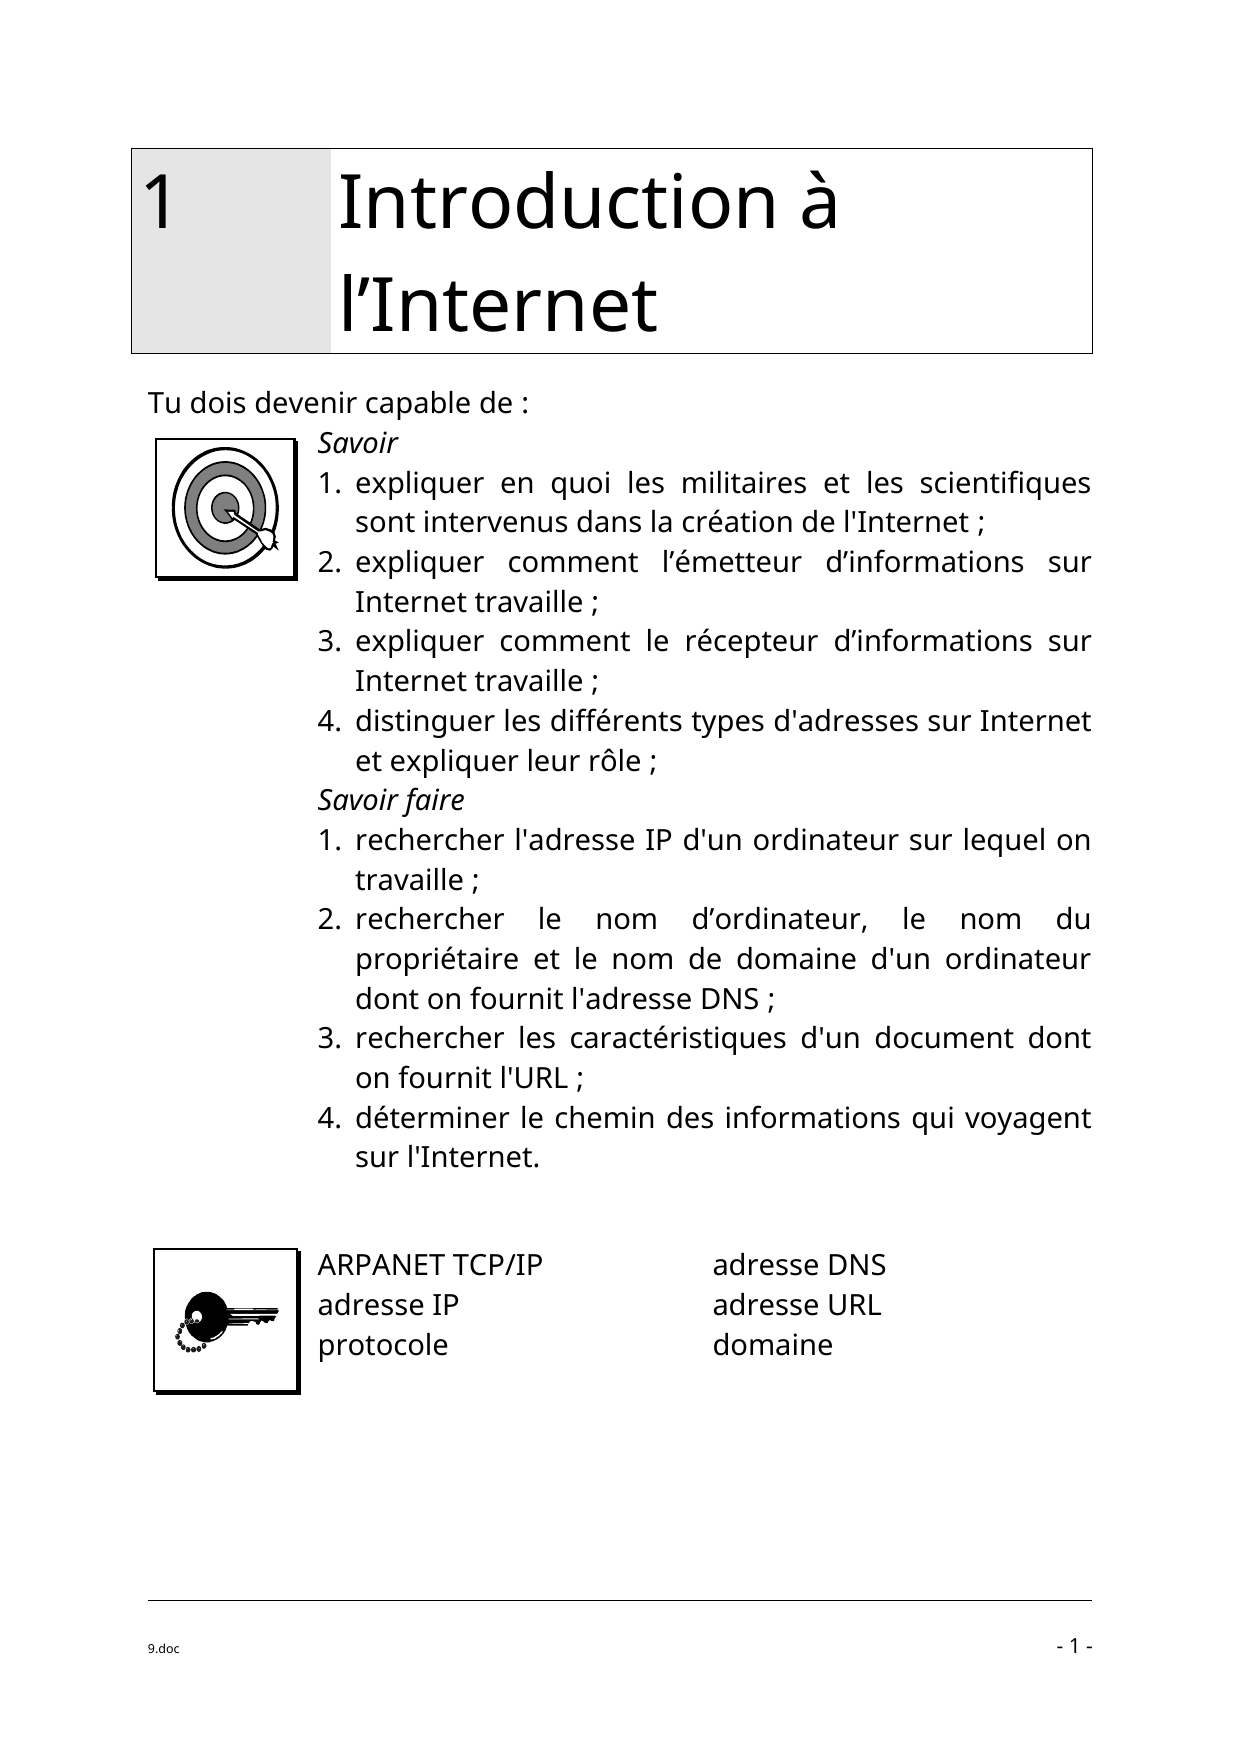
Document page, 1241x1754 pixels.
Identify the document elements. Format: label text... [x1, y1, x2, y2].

table_header Tu dois devenir capable de : [140, 383, 1100, 422]
table_cell Savoir expliquer en quoi les militaires et les scientifiques sont intervenus dans la création de l'Internet ; expliquer comment l’émetteur d’informations sur Internet travaille ; expliquer comment le récepteur d’informations sur Internet travaille ; distinguer les différents types d'adresses sur Internet et expliquer leur rôle ; [310, 422, 1100, 779]
table_header adresse DNS adresse URL domaine [705, 1245, 1100, 1395]
table_cell Savoir faire rechercher l'adresse IP d'un ordinateur sur lequel on travaille ; rechercher le nom d’ordinateur, le nom du propriétaire et le nom de domaine d'un ordinateur dont on fournit l'adresse DNS ; rechercher les caractéristiques d'un document dont on fournit l'URL ; déterminer le chemin des informations qui voyagent sur l'Internet. [310, 780, 1100, 1205]
table_header Introduction à l’Internet [331, 149, 1092, 353]
table_cell [140, 422, 310, 779]
table_header ARPANET TCP/IP adresse IP protocole [310, 1245, 705, 1395]
table_header 1 [132, 149, 331, 353]
table_cell [140, 780, 310, 1205]
table_header [155, 1250, 296, 1390]
table_header [140, 1245, 310, 1395]
